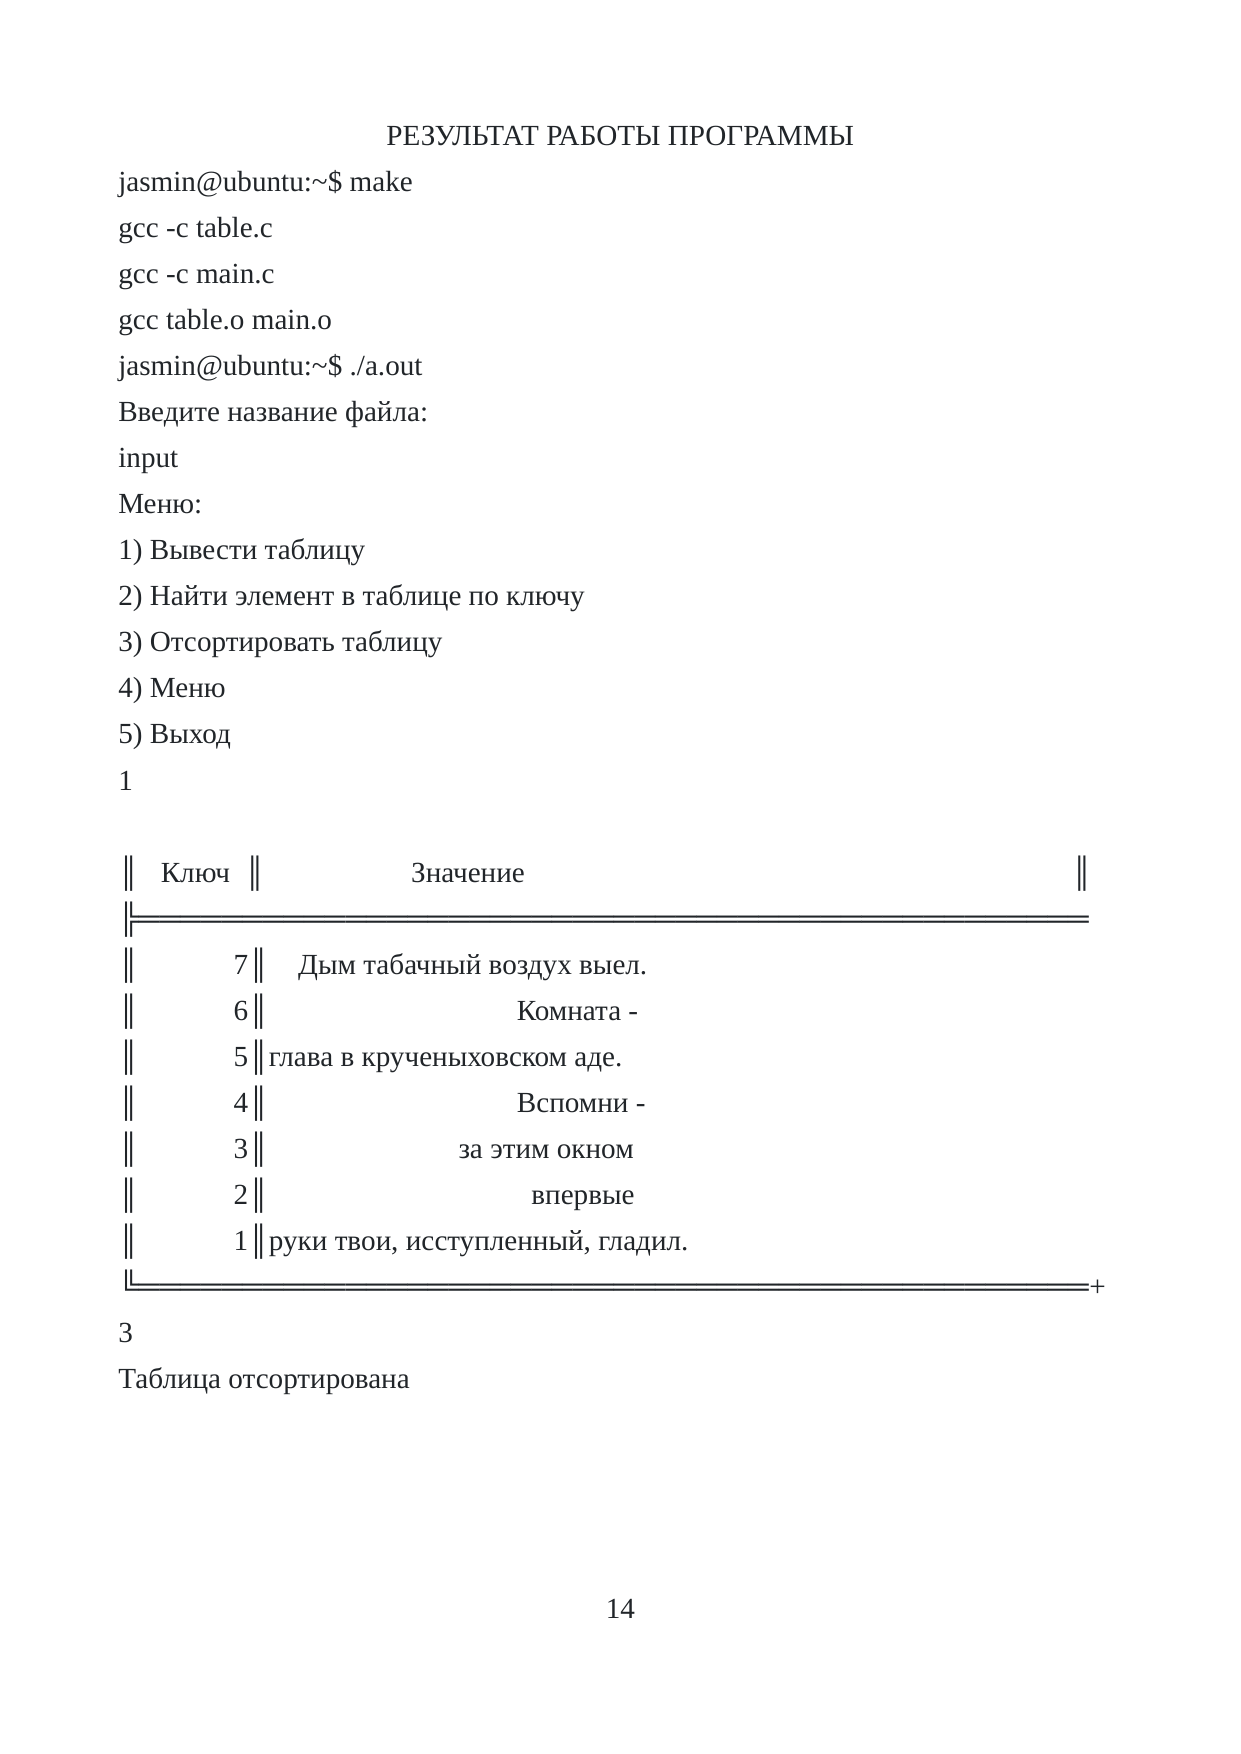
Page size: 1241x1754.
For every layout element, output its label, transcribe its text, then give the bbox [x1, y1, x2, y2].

text ║ 2║ впервые [132, 1177, 255, 1211]
text ║ 1║руки твои, исступленный, гладил. [132, 1223, 255, 1257]
text ║ 3║ за этим окном [132, 1131, 255, 1164]
text 3) Отсортировать таблицу [118, 624, 1122, 658]
text ║ 6║ Комната - [132, 993, 255, 1026]
text gcc table.o main.o [118, 302, 1122, 336]
text ║ 3║ за этим окном [262, 1131, 1122, 1164]
text ║ 1║руки твои, исступленный, гладил. [262, 1223, 1122, 1257]
text ║ Ключ ║ Значение ║ [258, 855, 1078, 888]
text gcc -c table.c [118, 210, 1122, 244]
text ║ 7║ Дым табачный воздух выел. [262, 947, 1122, 980]
text 2) Найти элемент в таблице по ключу [118, 578, 1122, 612]
text Введите название файла: [118, 394, 1122, 428]
text ║ 5║глава в крученыховском аде. [132, 1039, 255, 1072]
text jasmin@ubuntu:~$ make [118, 164, 1122, 198]
text ║ 2║ впервые [262, 1177, 1122, 1211]
text ║ 6║ Комната - [262, 993, 1122, 1026]
text jasmin@ubuntu:~$ ./a.out [118, 348, 1122, 382]
text ║ 4║ Вспомни - [262, 1085, 1122, 1118]
text ║ 5║глава в крученыховском аде. [262, 1039, 1122, 1072]
text gcc -c main.c [118, 256, 1122, 290]
text input [118, 440, 1122, 474]
text Меню: [118, 486, 1122, 520]
text ║ Ключ ║ Значение ║ [132, 855, 251, 888]
text 1 [118, 763, 1122, 796]
text ╚══════════════════════════════════════════════+ [118, 1269, 1122, 1303]
text 14 [118, 1591, 1122, 1625]
text ║ 7║ Дым табачный воздух выел. [132, 947, 255, 980]
text 4) Меню [118, 671, 1122, 704]
text 1) Вывести таблицу [118, 532, 1122, 566]
text РЕЗУЛЬТАТ РАБОТЫ ПРОГРАММЫ [118, 118, 1122, 152]
text 5) Выход [118, 717, 1122, 750]
text ║ Ключ ║ Значение ║ [1085, 855, 1122, 888]
text ╠══════════════════════════════════════════════ [127, 901, 1122, 934]
text ║ 4║ Вспомни - [132, 1085, 255, 1118]
text 3 [118, 1315, 1122, 1349]
text Таблица отсортирована [118, 1361, 1122, 1395]
